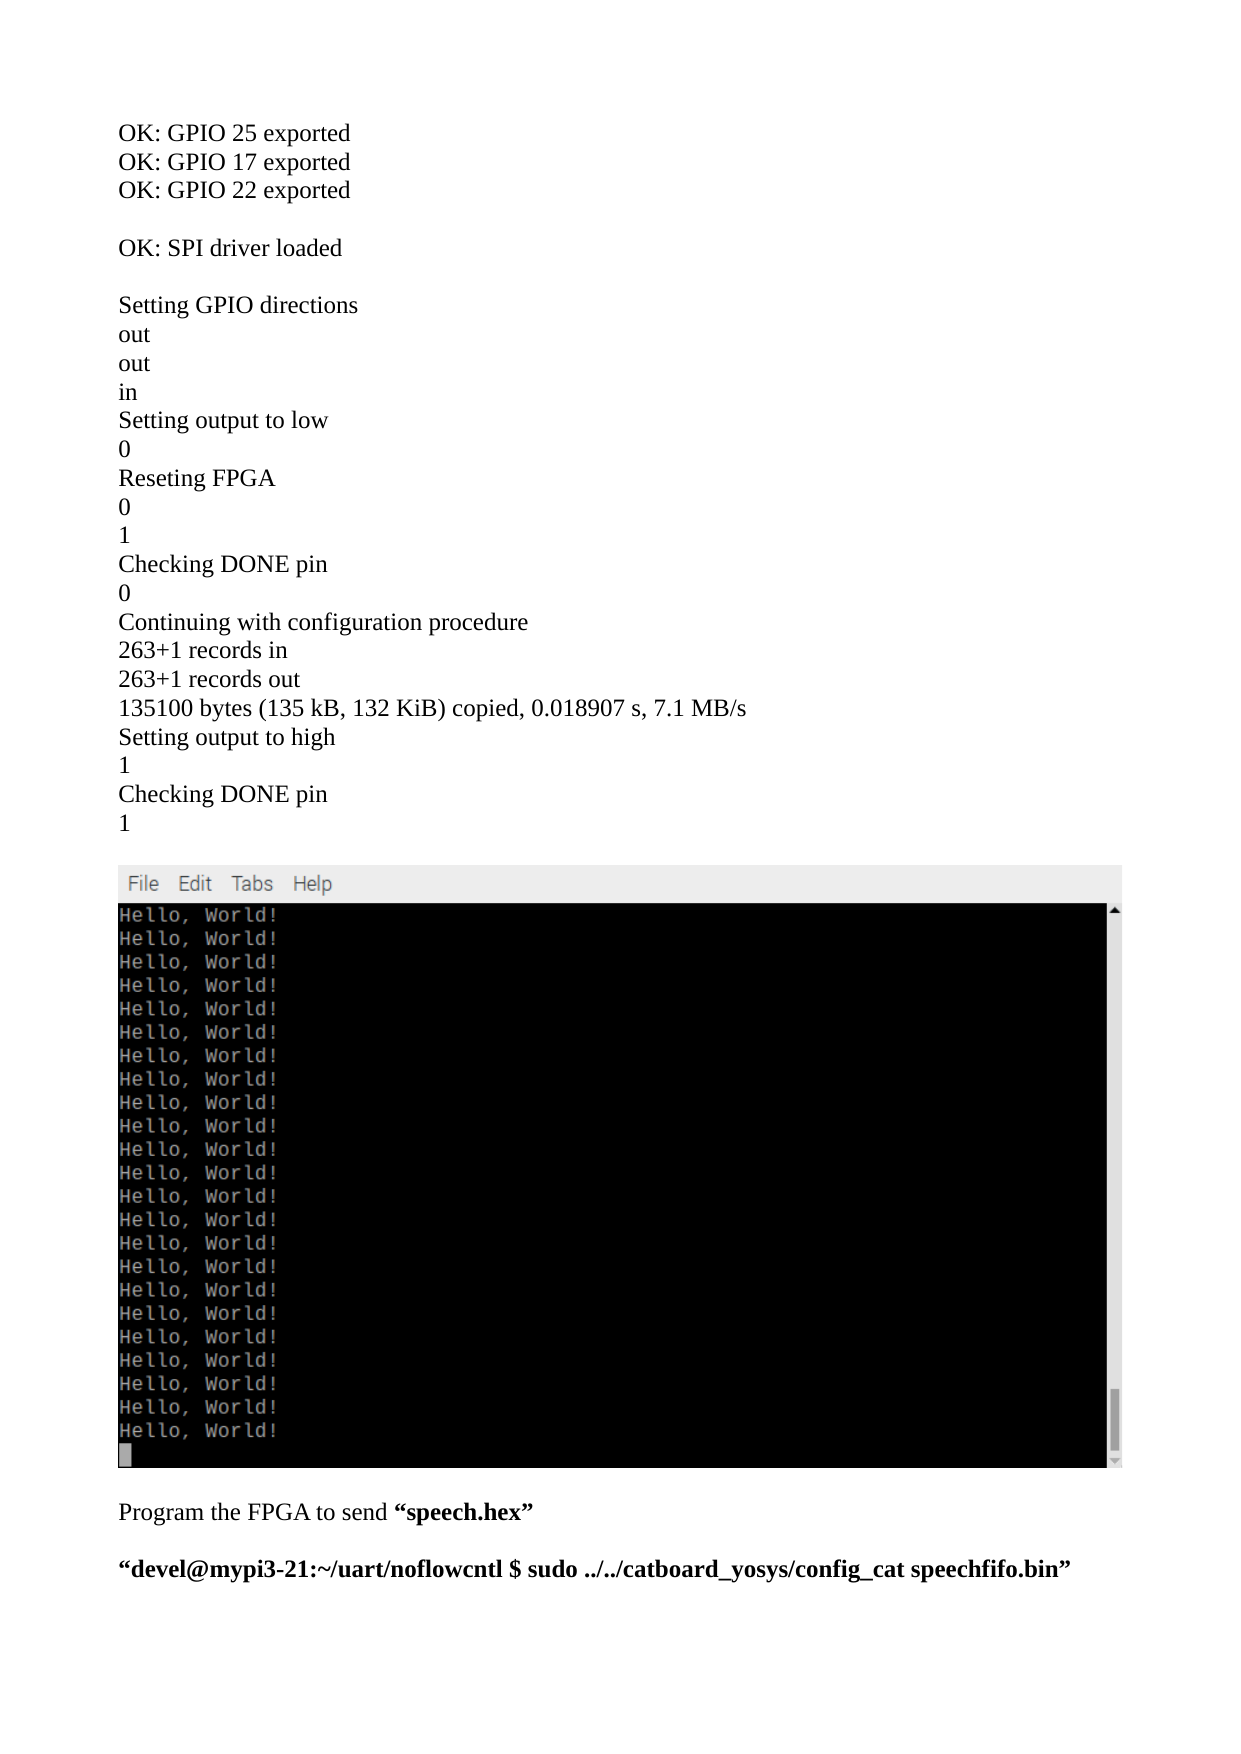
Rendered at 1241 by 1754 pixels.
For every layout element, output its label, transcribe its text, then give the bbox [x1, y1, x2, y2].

text 1 [118, 751, 1122, 779]
text 263+1 records out [118, 664, 1122, 693]
text OK: GPIO 17 exported [118, 147, 1122, 176]
text out [118, 348, 1122, 377]
text in [118, 377, 1122, 406]
text Reseting FPGA [118, 463, 1122, 492]
text out [118, 319, 1122, 348]
text 263+1 records in [118, 636, 1122, 664]
text 0 [118, 434, 1122, 463]
text 135100 bytes (135 kB, 132 KiB) copied, 0.018907 s, 7.1 MB/s [118, 693, 1122, 722]
text “devel@mypi3-21:~/uart/noflowcntl $ sudo ../../catboard_yosys/config_cat speechfifo.bin” [118, 1554, 1122, 1583]
text 0 [118, 492, 1122, 521]
text OK: GPIO 22 exported [118, 176, 1122, 204]
text Setting GPIO directions [118, 291, 1122, 319]
text 0 [118, 578, 1122, 607]
picture [118, 865, 1123, 1468]
text Continuing with configuration procedure [118, 607, 1122, 636]
text Checking DONE pin [118, 779, 1122, 808]
text Setting output to high [118, 722, 1122, 751]
text 1 [118, 808, 1122, 837]
text Program the FPGA to send “speech.hex” [118, 1497, 1122, 1525]
text OK: GPIO 25 exported [118, 118, 1122, 147]
text OK: SPI driver loaded [118, 233, 1122, 262]
text 1 [118, 521, 1122, 549]
text Setting output to low [118, 406, 1122, 434]
text Checking DONE pin [118, 549, 1122, 578]
